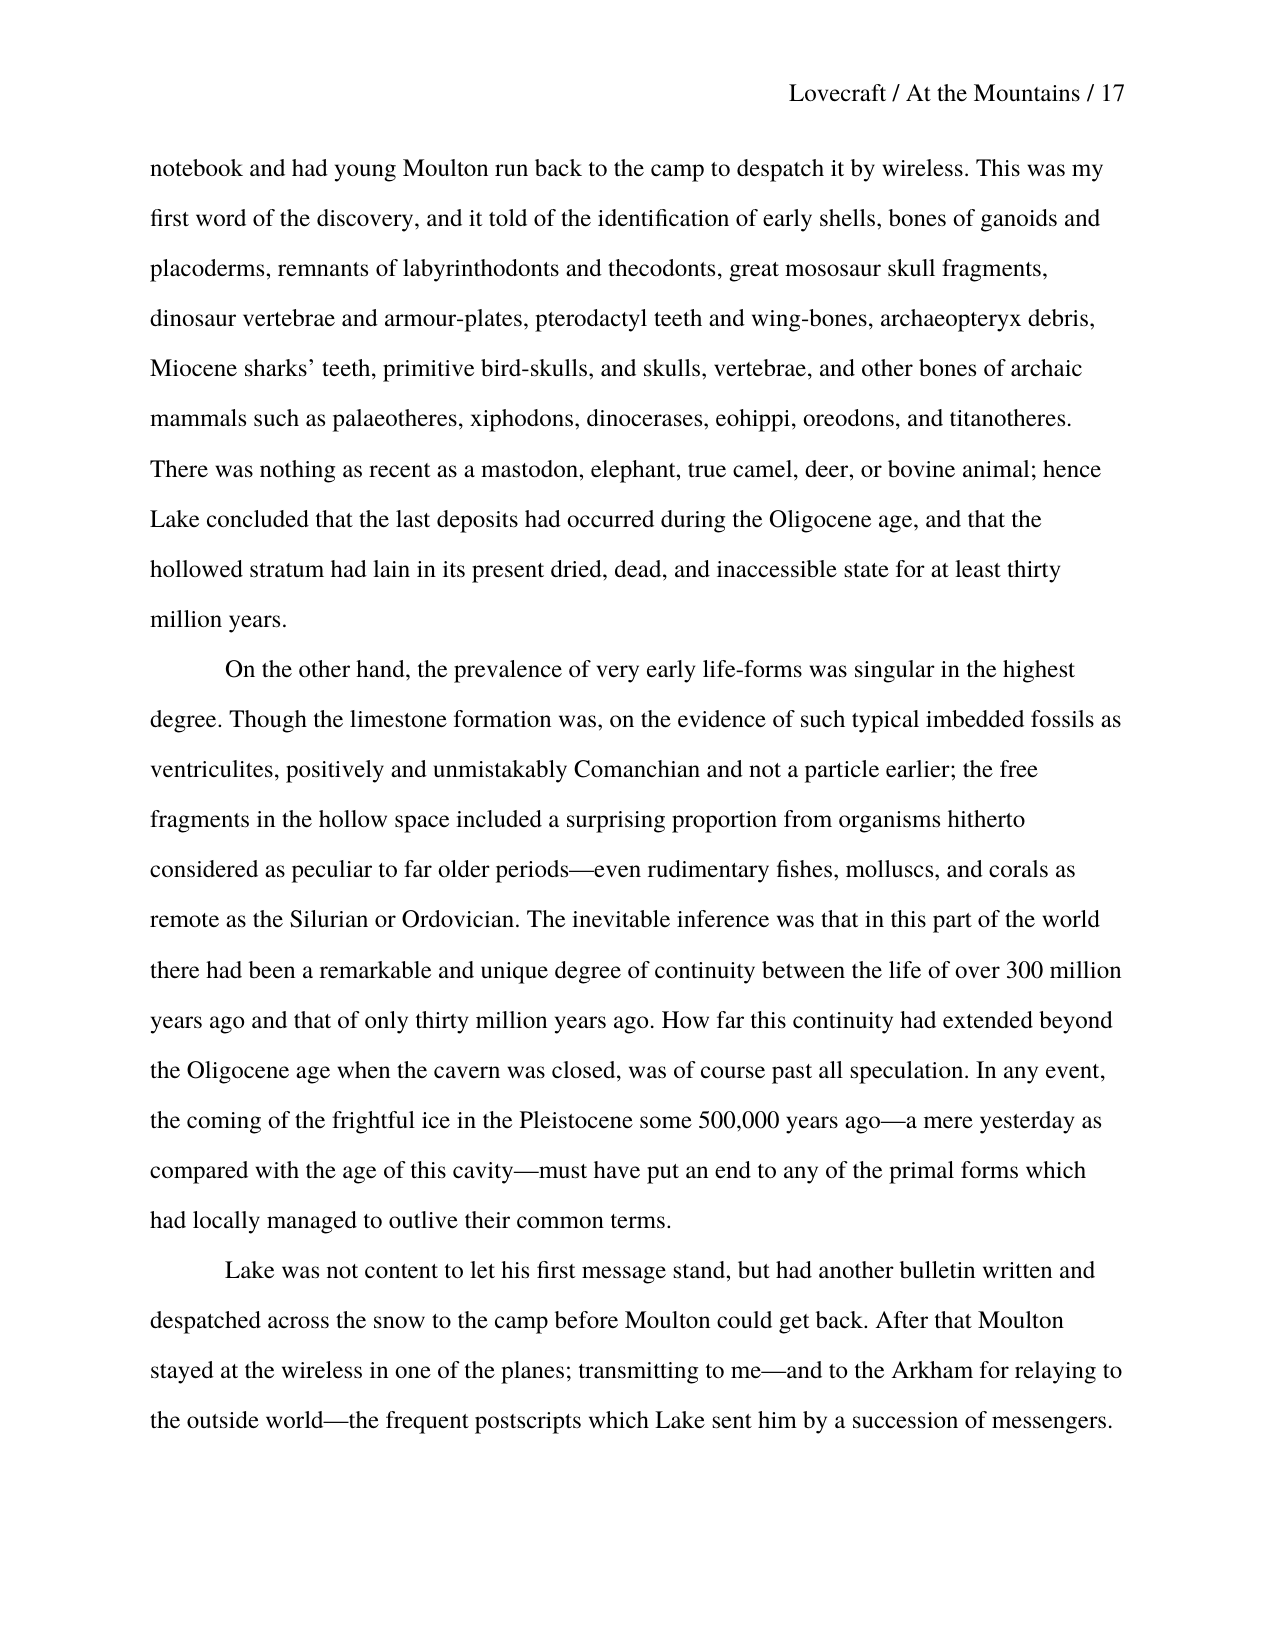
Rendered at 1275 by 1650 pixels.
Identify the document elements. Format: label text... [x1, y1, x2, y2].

text Lake was not content to let his first message stand, but had another bulletin written and despatched across the snow to the camp before Moulton could get back. After that Moulton stayed at the wireless in one of the planes; transmitting to me—and to the Arkham for relaying to the outside world—the frequent postscripts which Lake sent him by a succession of messengers. [150, 1252, 1125, 1436]
text notebook and had young Moulton run back to the camp to despatch it by wireless. This was my first word of the discovery, and it told of the identification of early shells, bones of ganoids and placoderms, remnants of labyrinthodonts and thecodonts, great mososaur skull fragments, dinosaur vertebrae and armour-plates, pterodactyl teeth and wing-bones, archaeopteryx debris, Miocene sharks’ teeth, primitive bird-skulls, and skulls, vertebrae, and other bones of archaic mammals such as palaeotheres, xiphodons, dinocerases, eohippi, oreodons, and titanotheres. There was nothing as recent as a mastodon, elephant, true camel, deer, or bovine animal; hence Lake concluded that the last deposits had occurred during the Oligocene age, and that the hollowed stratum had lain in its present dried, dead, and inaccessible state for at least thirty million years. [150, 150, 1125, 634]
text On the other hand, the prevalence of very early life-forms was singular in the highest degree. Though the limestone formation was, on the evidence of such typical imbedded fossils as ventriculites, positively and unmistakably Comanchian and not a particle earlier; the free fragments in the hollow space included a surprising proportion from organisms hitherto considered as peculiar to far older periods—even rudimentary fishes, molluscs, and corals as remote as the Silurian or Ordovician. The inevitable inference was that in this part of the world there had been a remarkable and unique degree of continuity between the life of over 300 million years ago and that of only thirty million years ago. How far this continuity had extended beyond the Oligocene age when the cavern was closed, was of course past all speculation. In any event, the coming of the frightful ice in the Pleistocene some 500,000 years ago—a mere yesterday as compared with the age of this cavity—must have put an end to any of the primal forms which had locally managed to outlive their common terms. [150, 651, 1125, 1236]
